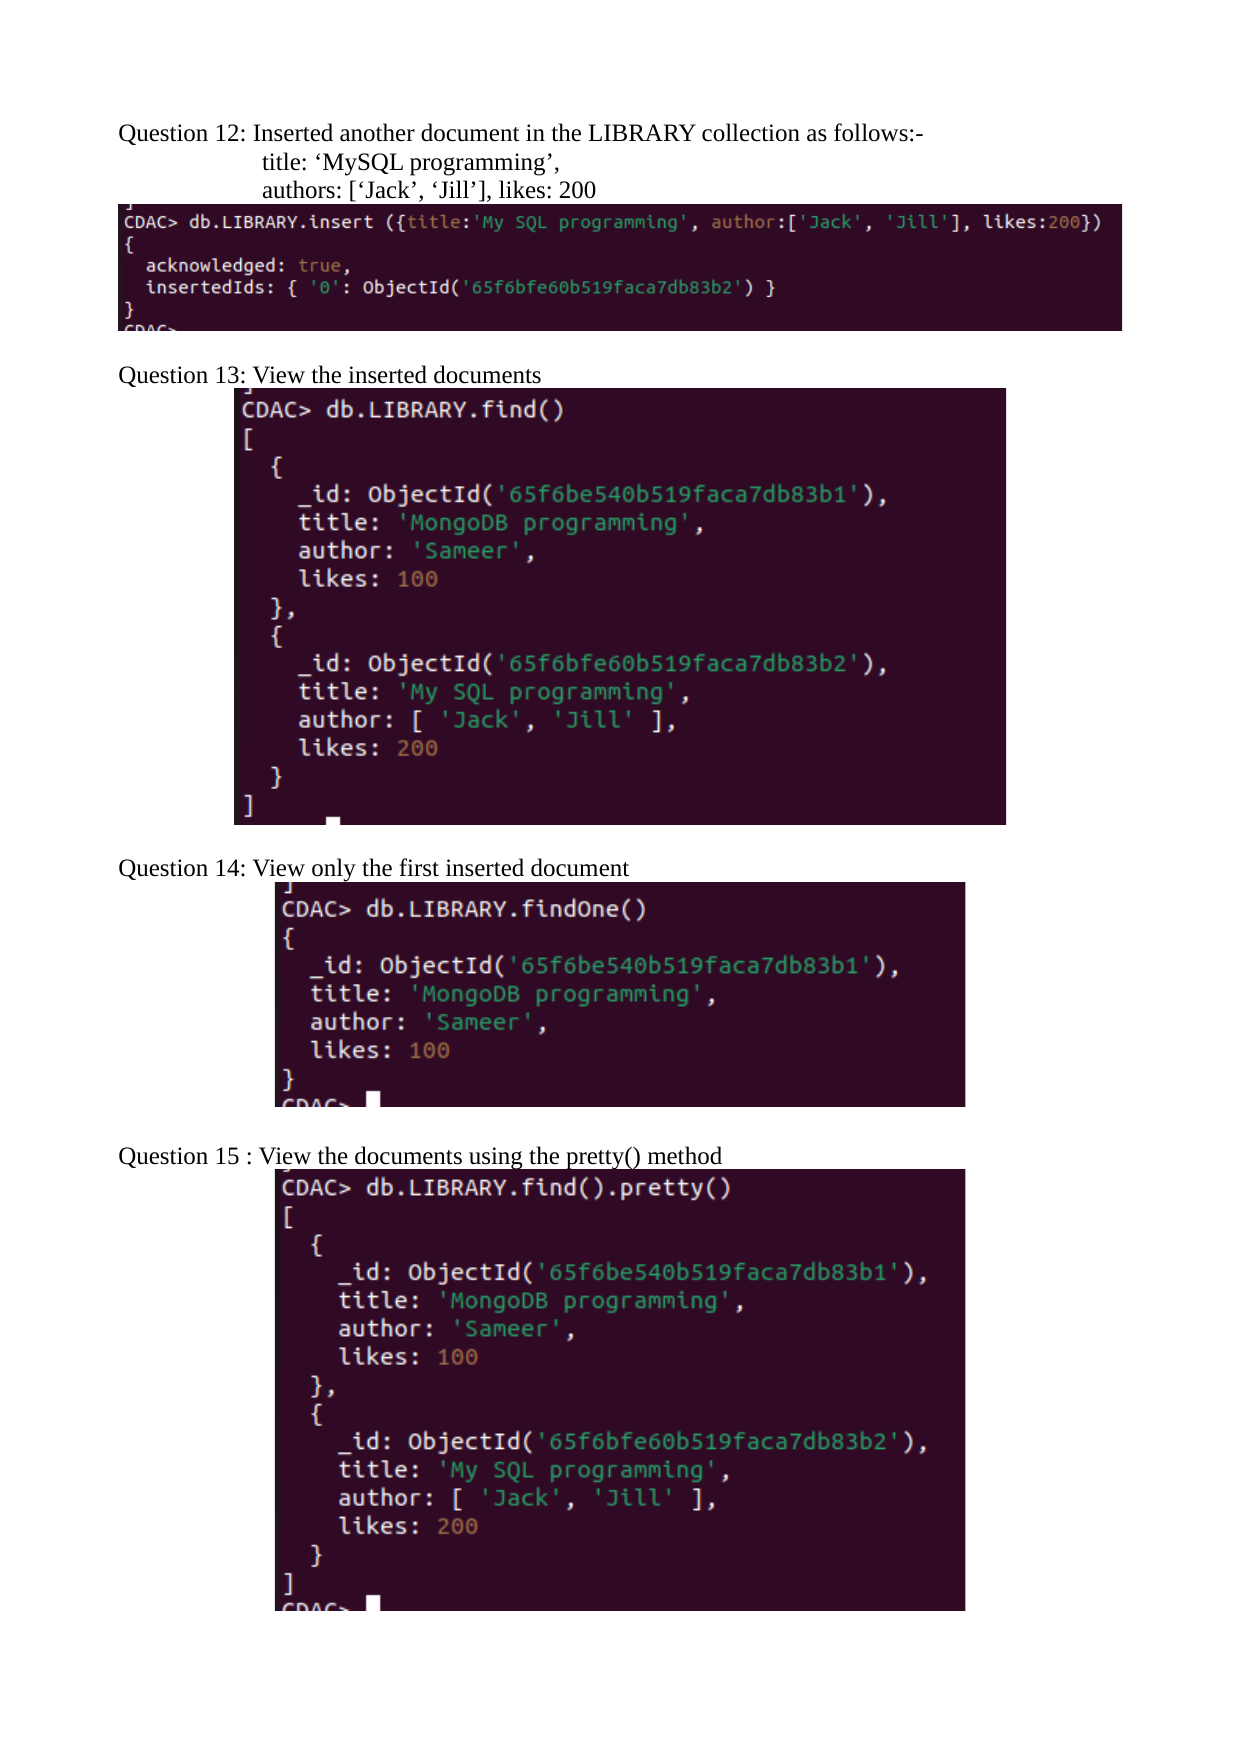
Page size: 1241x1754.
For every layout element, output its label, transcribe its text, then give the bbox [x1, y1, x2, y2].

text authors: [‘Jack’, ‘Jill’], likes: 200 [118, 176, 1122, 204]
picture [234, 388, 1007, 825]
text Question 14: View only the first inserted document [118, 853, 1122, 882]
text Question 13: View the inserted documents [118, 360, 1122, 388]
picture [274, 882, 966, 1107]
text Question 12: Inserted another document in the LIBRARY collection as follows:- [118, 118, 1122, 147]
text title: ‘MySQL programming’, [118, 147, 1122, 176]
picture [118, 204, 1123, 331]
picture [274, 1169, 966, 1611]
text Question 15 : View the documents using the pretty() method [118, 1141, 1122, 1169]
